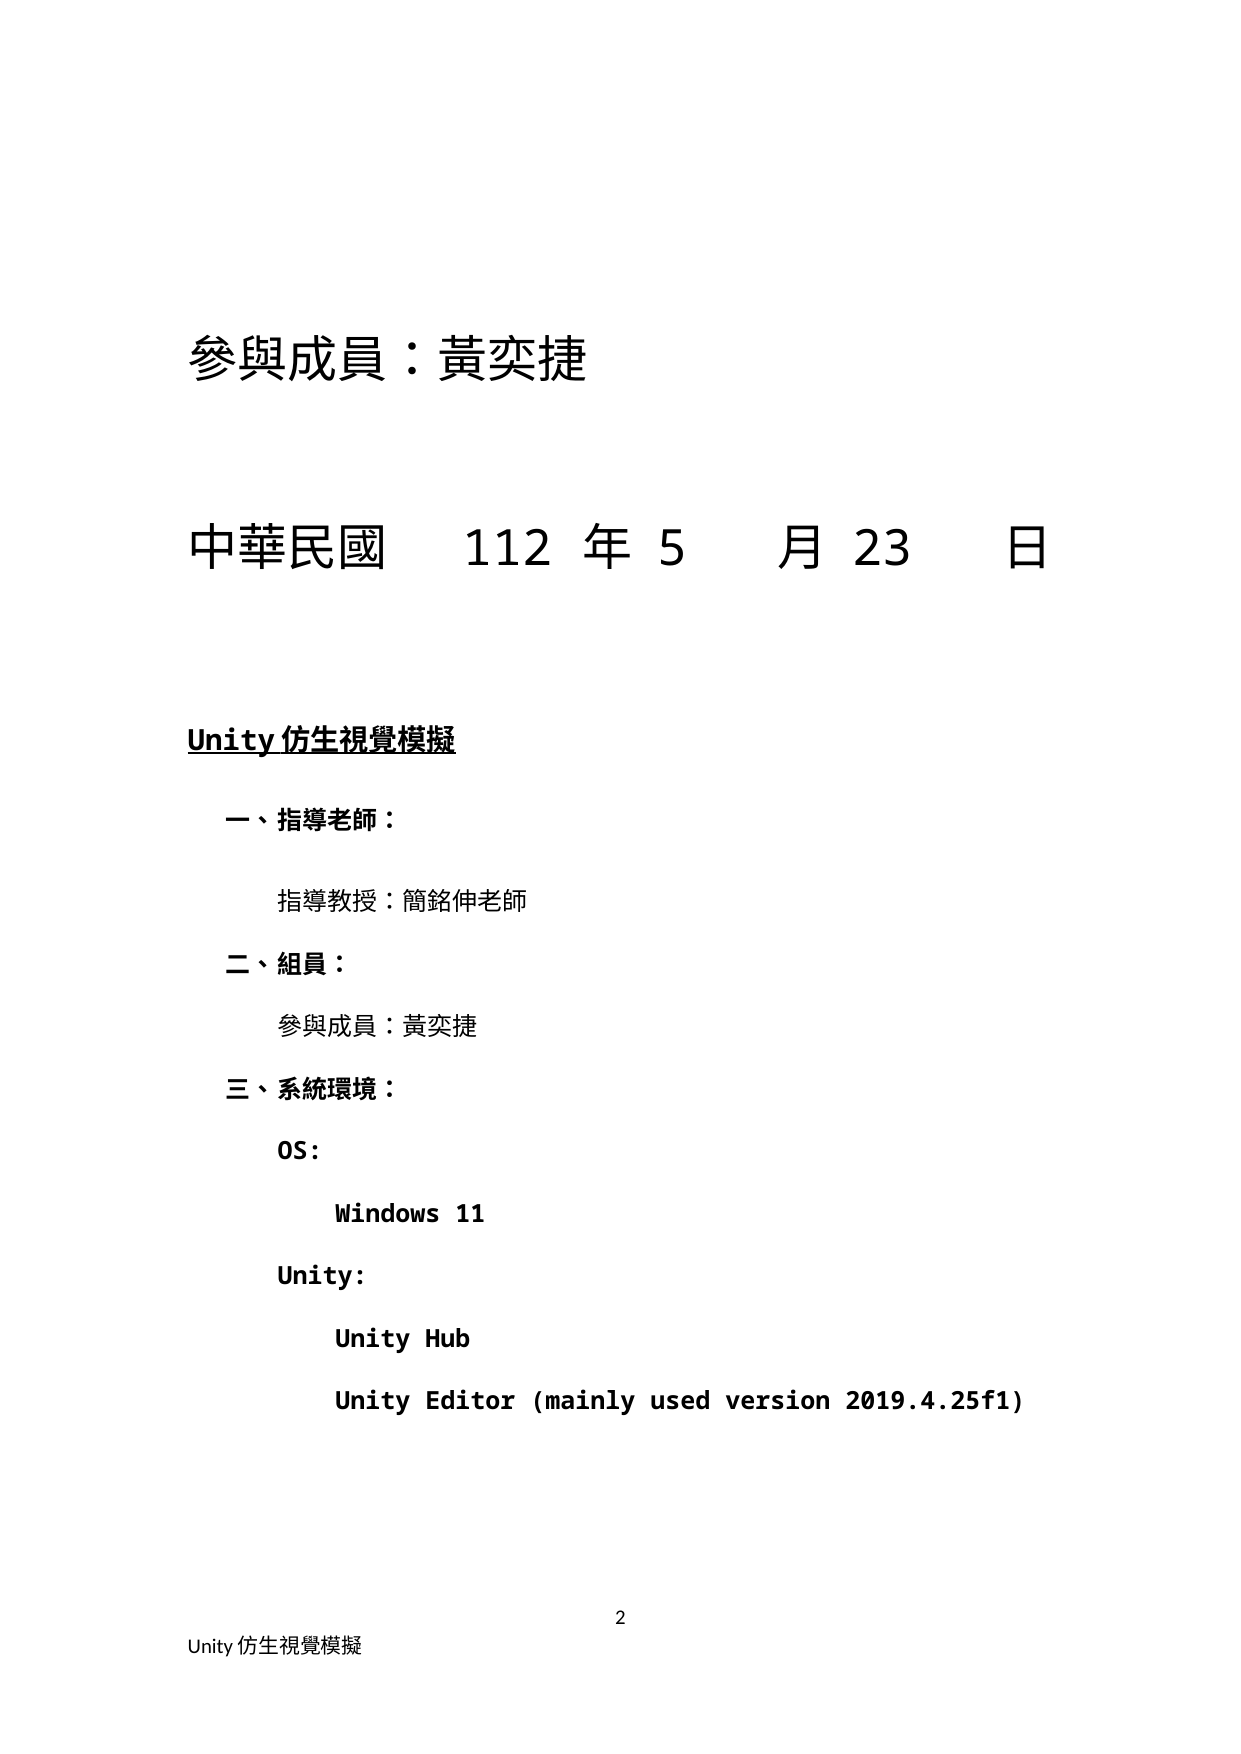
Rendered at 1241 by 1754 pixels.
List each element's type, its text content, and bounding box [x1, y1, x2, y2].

text 指導教授：簡銘伸老師 [277, 858, 1053, 921]
text 參與成員：黃奕捷 [277, 983, 1053, 1046]
list 指導老師： [225, 777, 1053, 839]
text 參與成員：黃奕捷 [187, 283, 1053, 408]
text 中華民國 112 年 5 月 23 日 [187, 471, 1053, 596]
text Unity仿生視覺模擬 [187, 696, 1053, 758]
text Unity Hub [335, 1296, 1053, 1358]
list 系統環境： [225, 1046, 1053, 1108]
list 組員： [225, 921, 1053, 983]
text Unity: [277, 1233, 1053, 1296]
text Unity Editor (mainly used version 2019.4.25f1) [335, 1358, 1053, 1421]
text Windows 11 [277, 1171, 1053, 1233]
text OS: [277, 1108, 1053, 1171]
